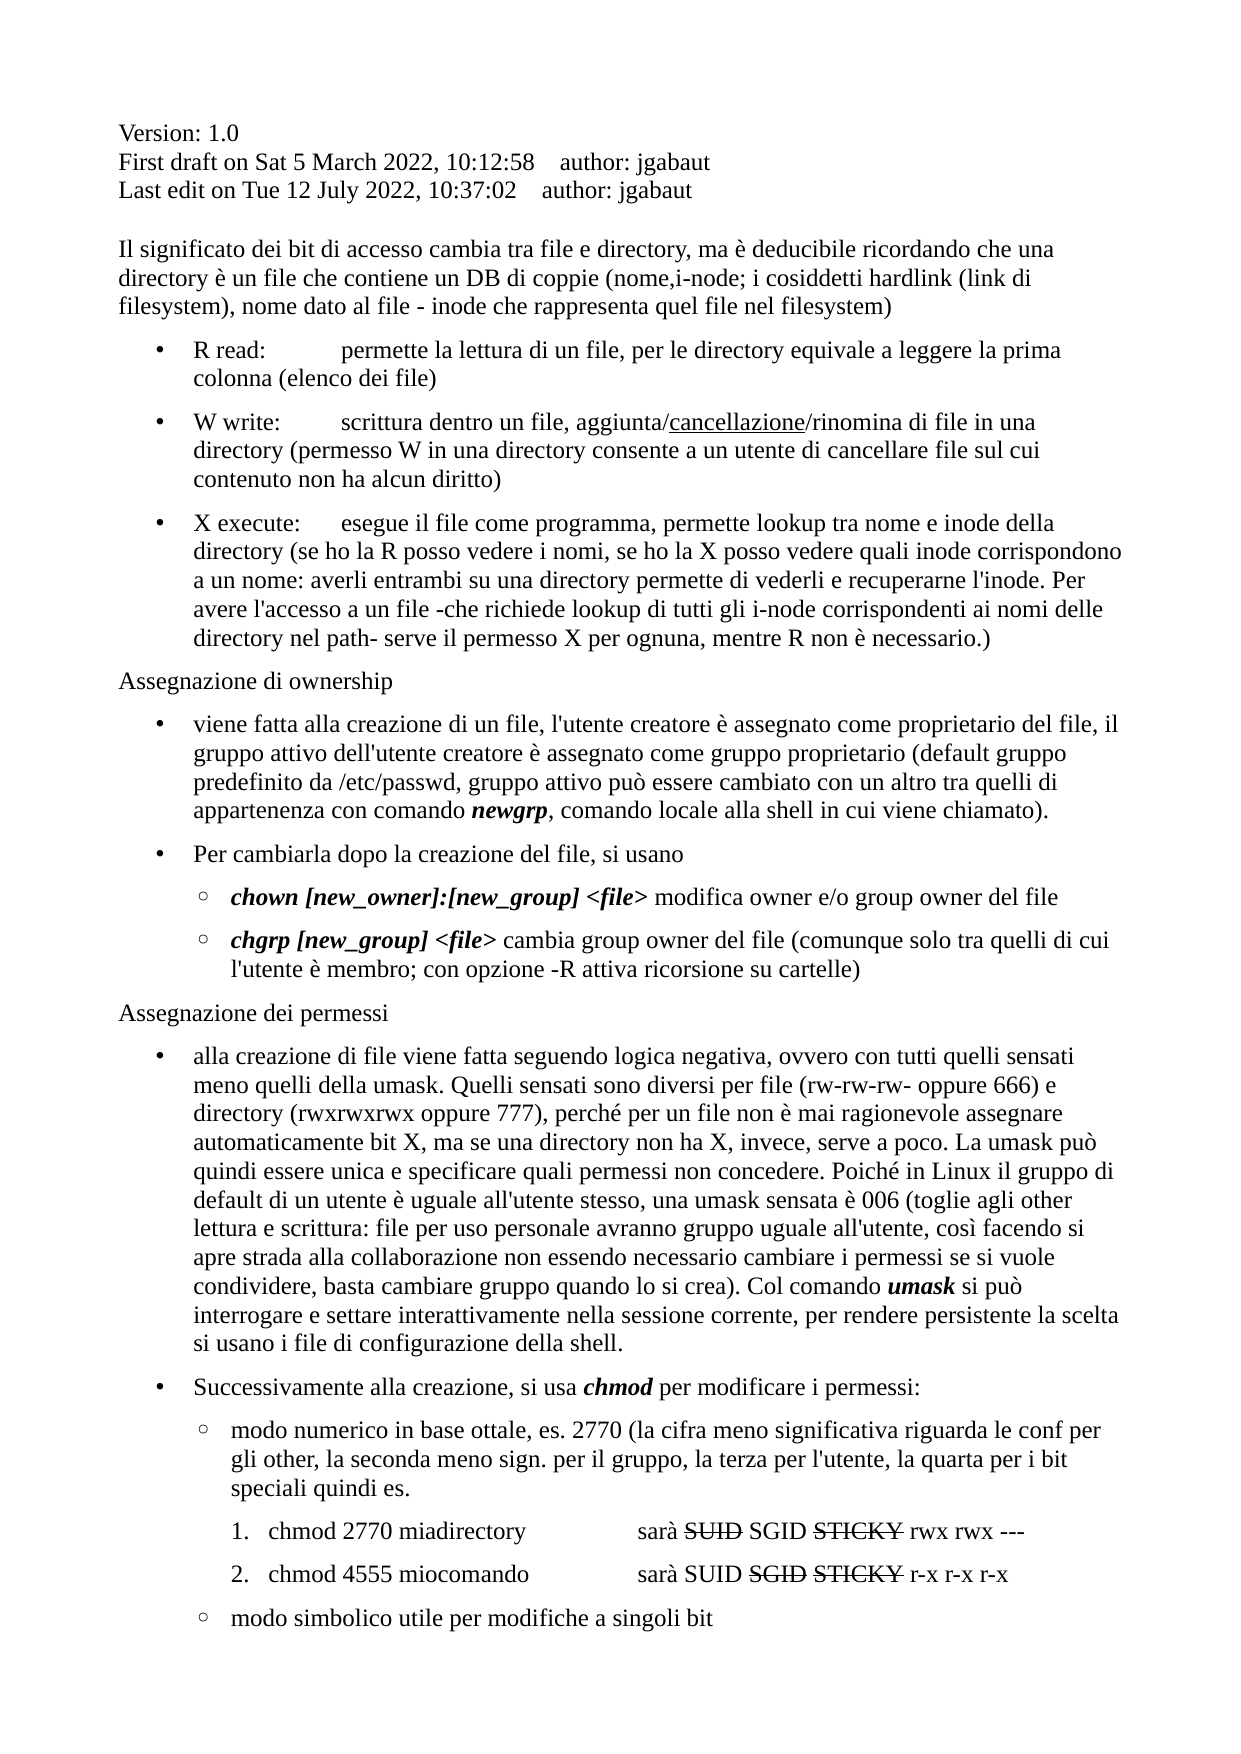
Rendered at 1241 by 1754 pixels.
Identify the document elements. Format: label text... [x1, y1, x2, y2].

text Assegnazione di ownership [118, 666, 1122, 695]
list Per cambiarla dopo la creazione del file, si usano [156, 839, 1122, 868]
list X execute: esegue il file come programma, permette lookup tra nome e inode della directory (se ho la R posso vedere i nomi, se ho la X posso vedere quali inode corrispondono a un nome: averli entrambi su una directory permette di vederli e recuperarne l'inode. Per avere l'accesso a un file -che richiede lookup di tutti gli i-node corrispondenti ai nomi delle directory nel path- serve il permesso X per ognuna, mentre R non è necessario.) [156, 508, 1122, 651]
list Successivamente alla creazione, si usa chmod per modificare i permessi: [156, 1372, 1122, 1401]
text Il significato dei bit di accesso cambia tra file e directory, ma è deducibile ricordando che una directory è un file che contiene un DB di coppie (nome,i-node; i cosiddetti hardlink (link di filesystem), nome dato al file - inode che rappresenta quel file nel filesystem) [118, 234, 1122, 320]
list modo numerico in base ottale, es. 2770 (la cifra meno significativa riguarda le conf per gli other, la seconda meno sign. per il gruppo, la terza per l'utente, la quarta per i bit speciali quindi es. [193, 1415, 1122, 1501]
list modo simbolico utile per modifiche a singoli bit [193, 1603, 1122, 1631]
list chown [new_owner]:[new_group] <file> modifica owner e/o group owner del file [193, 882, 1122, 911]
list W write: scrittura dentro un file, aggiunta/cancellazione/rinomina di file in una directory (permesso W in una directory consente a un utente di cancellare file sul cui contenuto non ha alcun diritto) [156, 407, 1122, 493]
list chgrp [new_group] <file> cambia group owner del file (comunque solo tra quelli di cui l'utente è membro; con opzione -R attiva ricorsione su cartelle) [193, 926, 1122, 983]
list chmod 4555 miocomando sarà SUID SGID STICKY r-x r-x r-x [231, 1559, 1122, 1588]
list R read: permette la lettura di un file, per le directory equivale a leggere la prima colonna (elenco dei file) [156, 335, 1122, 392]
list chmod 2770 miadirectory sarà SUID SGID STICKY rwx rwx --- [231, 1516, 1122, 1545]
text Assegnazione dei permessi [118, 998, 1122, 1026]
list viene fatta alla creazione di un file, l'utente creatore è assegnato come proprietario del file, il gruppo attivo dell'utente creatore è assegnato come gruppo proprietario (default gruppo predefinito da /etc/passwd, gruppo attivo può essere cambiato con un altro tra quelli di appartenenza con comando newgrp, comando locale alla shell in cui viene chiamato). [156, 709, 1122, 824]
list alla creazione di file viene fatta seguendo logica negativa, ovvero con tutti quelli sensati meno quelli della umask. Quelli sensati sono diversi per file (rw-rw-rw- oppure 666) e directory (rwxrwxrwx oppure 777), perché per un file non è mai ragionevole assegnare automaticamente bit X, ma se una directory non ha X, invece, serve a poco. La umask può quindi essere unica e specificare quali permessi non concedere. Poiché in Linux il gruppo di default di un utente è uguale all'utente stesso, una umask sensata è 006 (toglie agli other lettura e scrittura: file per uso personale avranno gruppo uguale all'utente, così facendo si apre strada alla collaborazione non essendo necessario cambiare i permessi se si vuole condividere, basta cambiare gruppo quando lo si crea). Col comando umask si può interrogare e settare interattivamente nella sessione corrente, per rendere persistente la scelta si usano i file di configurazione della shell. [156, 1041, 1122, 1357]
